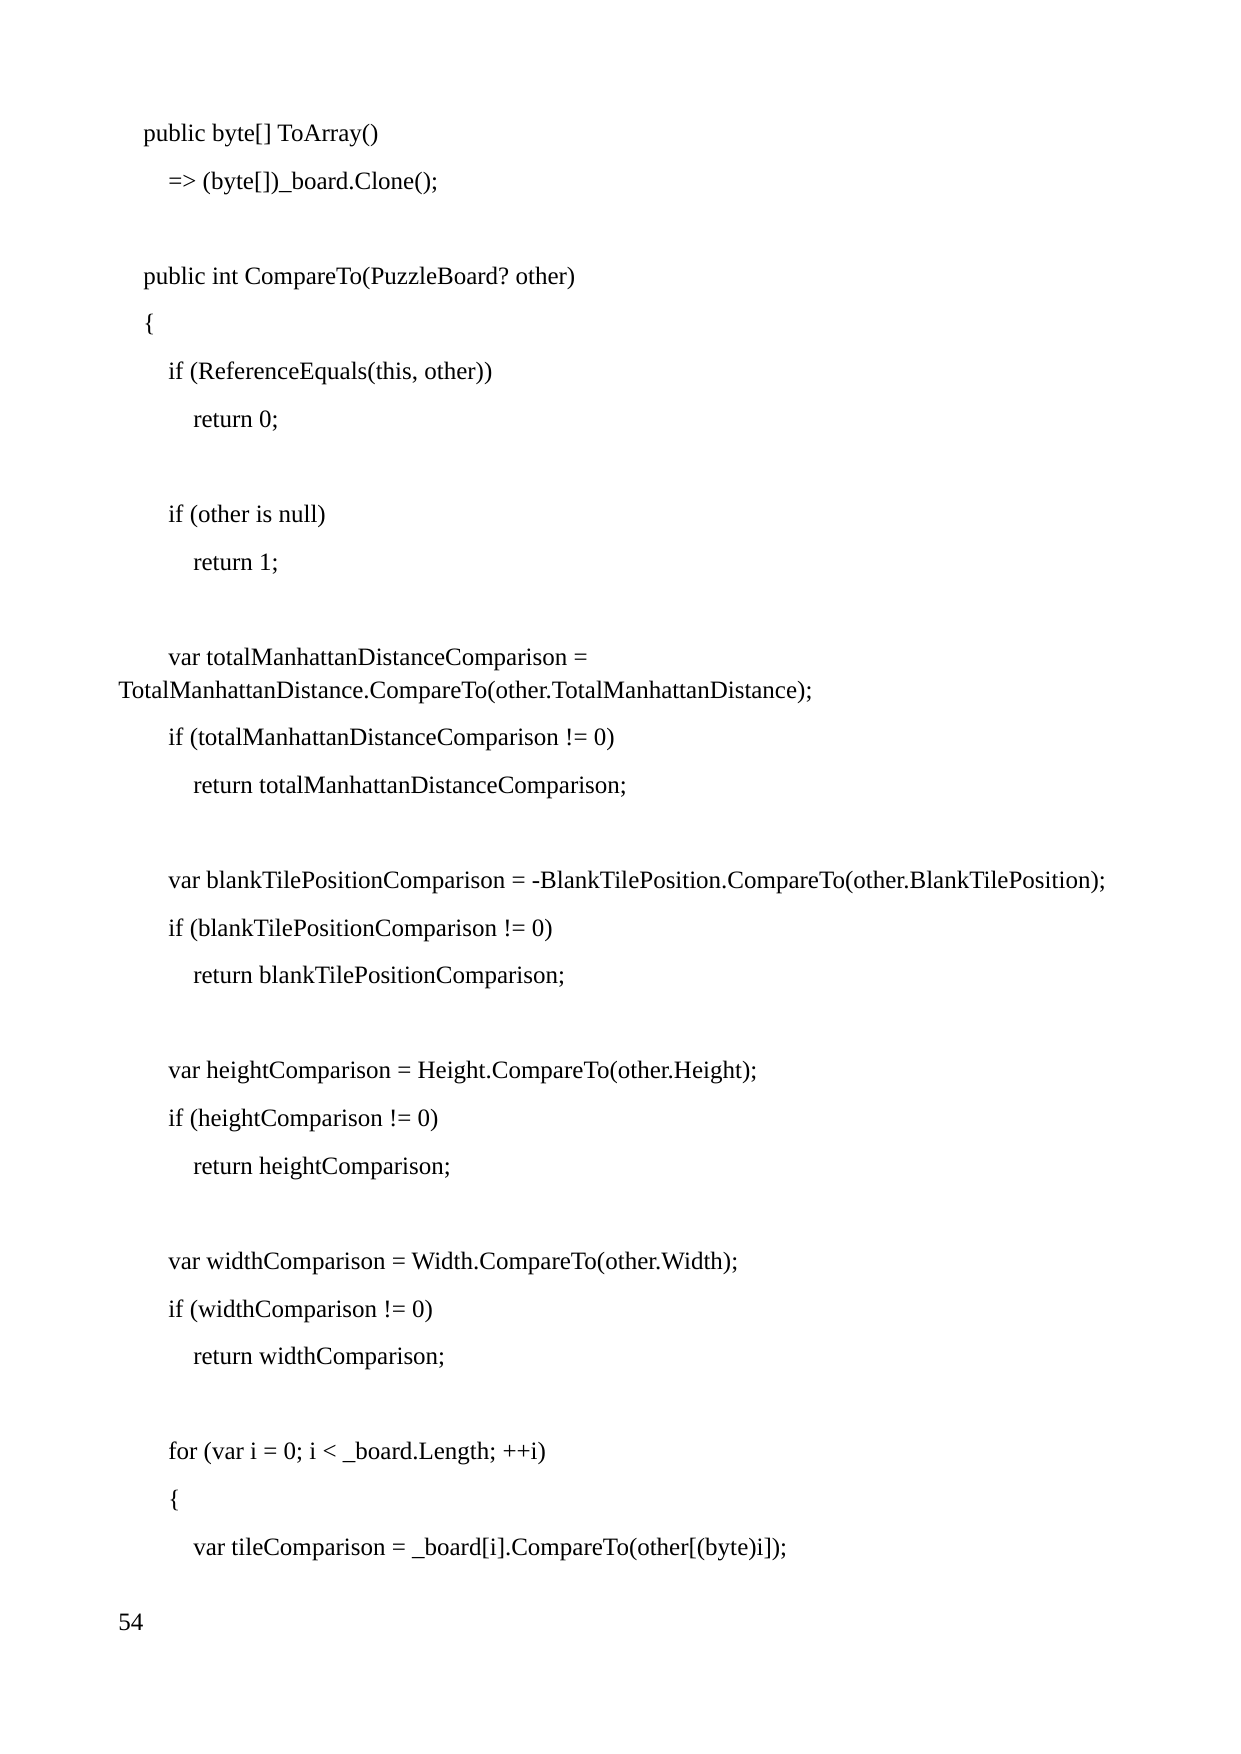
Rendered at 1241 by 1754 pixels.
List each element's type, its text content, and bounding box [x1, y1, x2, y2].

text public int CompareTo(PuzzleBoard? other) [118, 261, 1122, 290]
text var heightComparison = Height.CompareTo(other.Height); [118, 1056, 1122, 1084]
text { [118, 308, 1122, 337]
text for (var i = 0; i < _board.Length; ++i) [118, 1436, 1122, 1465]
text if (other is null) [118, 499, 1122, 528]
text public byte[] ToArray() [118, 118, 1122, 147]
text if (heightComparison != 0) [118, 1103, 1122, 1132]
text return 1; [118, 547, 1122, 575]
text return 0; [118, 404, 1122, 432]
text var blankTilePositionComparison = -BlankTilePosition.CompareTo(other.BlankTilePosition); [118, 865, 1122, 894]
text return totalManhattanDistanceComparison; [118, 770, 1122, 799]
text var totalManhattanDistanceComparison = TotalManhattanDistance.CompareTo(other.TotalManhattanDistance); [118, 642, 1122, 703]
text if (totalManhattanDistanceComparison != 0) [118, 722, 1122, 751]
text => (byte[])_board.Clone(); [118, 166, 1122, 194]
text return blankTilePositionComparison; [118, 960, 1122, 989]
text { [118, 1484, 1122, 1513]
text var tileComparison = _board[i].CompareTo(other[(byte)i]); [118, 1532, 1122, 1560]
text var widthComparison = Width.CompareTo(other.Width); [118, 1246, 1122, 1275]
text if (ReferenceEquals(this, other)) [118, 356, 1122, 385]
text return widthComparison; [118, 1341, 1122, 1370]
text if (widthComparison != 0) [118, 1294, 1122, 1322]
text if (blankTilePositionComparison != 0) [118, 913, 1122, 942]
text return heightComparison; [118, 1151, 1122, 1179]
